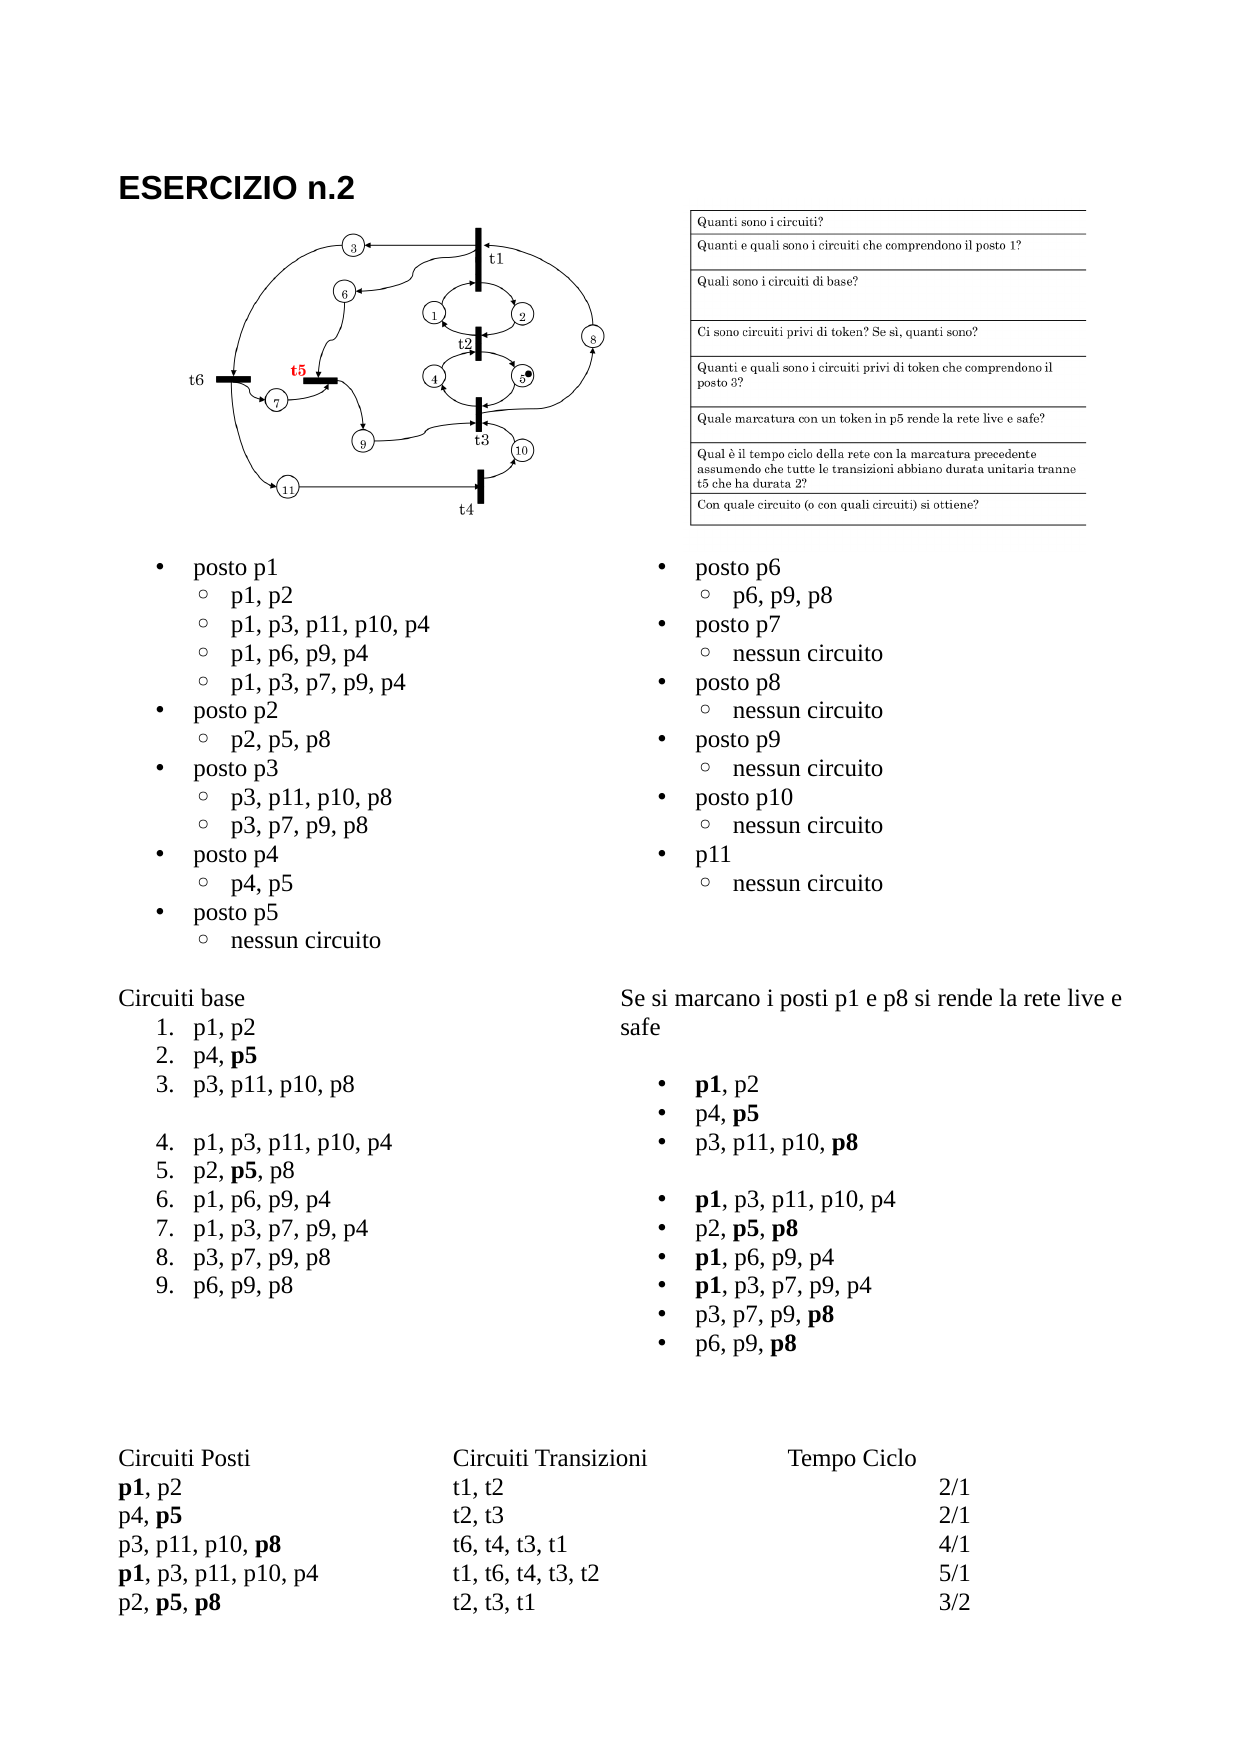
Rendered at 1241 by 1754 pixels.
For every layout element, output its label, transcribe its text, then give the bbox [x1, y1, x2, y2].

table_cell 2/1 [787, 1472, 1122, 1501]
list posto p8 [658, 667, 1122, 696]
list p2, p5, p8 [156, 1156, 620, 1184]
list posto p1 [156, 552, 620, 581]
table_header Circuiti Transizioni [453, 1443, 787, 1472]
list posto p3 [156, 753, 620, 782]
list posto p10 [658, 782, 1122, 811]
list p1, p3, p11, p10, p4 [156, 1127, 620, 1156]
table_cell 2/1 [787, 1501, 1122, 1529]
list nessun circuito [695, 638, 1122, 667]
list nessun circuito [695, 811, 1122, 839]
list nessun circuito [695, 696, 1122, 724]
list p1, p2 [156, 1012, 620, 1041]
table_cell p1, p3, p11, p10, p4 [118, 1558, 453, 1587]
table_header Circuiti Posti [118, 1443, 453, 1472]
list p1, p2 [193, 581, 620, 609]
table_cell t1, t6, t4, t3, t2 [453, 1558, 787, 1587]
list p11 [658, 839, 1122, 868]
list nessun circuito [695, 868, 1122, 897]
list p3, p11, p10, p8 [193, 782, 620, 811]
table_cell t2, t3, t1 [453, 1587, 787, 1616]
list p4, p5 [193, 868, 620, 897]
list posto p2 [156, 696, 620, 724]
list posto p9 [658, 724, 1122, 753]
table_header Tempo Ciclo [787, 1443, 1122, 1472]
text Se si marcano i posti p1 e p8 si rende la rete live e safe [620, 983, 1122, 1041]
table_cell p1, p2 [118, 1472, 453, 1501]
list posto p7 [658, 609, 1122, 638]
table_cell 3/2 [787, 1587, 1122, 1616]
table_cell p2, p5, p8 [118, 1587, 453, 1616]
list p1, p3, p7, p9, p4 [658, 1271, 1122, 1299]
table_cell p3, p11, p10, p8 [118, 1529, 453, 1558]
list p3, p11, p10, p8 [658, 1127, 1122, 1156]
list posto p6 [658, 552, 1122, 581]
list p6, p9, p8 [695, 581, 1122, 609]
table_cell 4/1 [787, 1529, 1122, 1558]
list posto p4 [156, 839, 620, 868]
list posto p5 [156, 897, 620, 926]
list p3, p7, p9, p8 [658, 1299, 1122, 1328]
list p1, p6, p9, p4 [658, 1242, 1122, 1271]
list p3, p7, p9, p8 [156, 1242, 620, 1271]
list p1, p6, p9, p4 [193, 638, 620, 667]
list p1, p3, p11, p10, p4 [658, 1184, 1122, 1213]
list p6, p9, p8 [156, 1271, 620, 1299]
list nessun circuito [695, 753, 1122, 782]
list p1, p3, p7, p9, p4 [156, 1213, 620, 1242]
list p2, p5, p8 [658, 1213, 1122, 1242]
list p2, p5, p8 [193, 724, 620, 753]
table_cell p4, p5 [118, 1501, 453, 1529]
list p3, p11, p10, p8 [156, 1069, 620, 1098]
list nessun circuito [193, 926, 620, 954]
list p1, p2 [658, 1069, 1122, 1098]
picture [682, 198, 1087, 552]
text Circuiti base [118, 983, 620, 1012]
table_cell t6, t4, t3, t1 [453, 1529, 787, 1558]
list p1, p3, p11, p10, p4 [193, 609, 620, 638]
table_cell t1, t2 [453, 1472, 787, 1501]
table_cell t2, t3 [453, 1501, 787, 1529]
list p6, p9, p8 [658, 1328, 1122, 1357]
list p4, p5 [658, 1098, 1122, 1127]
picture [180, 213, 615, 523]
table_cell 5/1 [787, 1558, 1122, 1587]
list p1, p3, p7, p9, p4 [193, 667, 620, 696]
subtitle ESERCIZIO n.2 [118, 168, 1122, 206]
list p3, p7, p9, p8 [193, 811, 620, 839]
list p1, p6, p9, p4 [156, 1184, 620, 1213]
list p4, p5 [156, 1041, 620, 1069]
